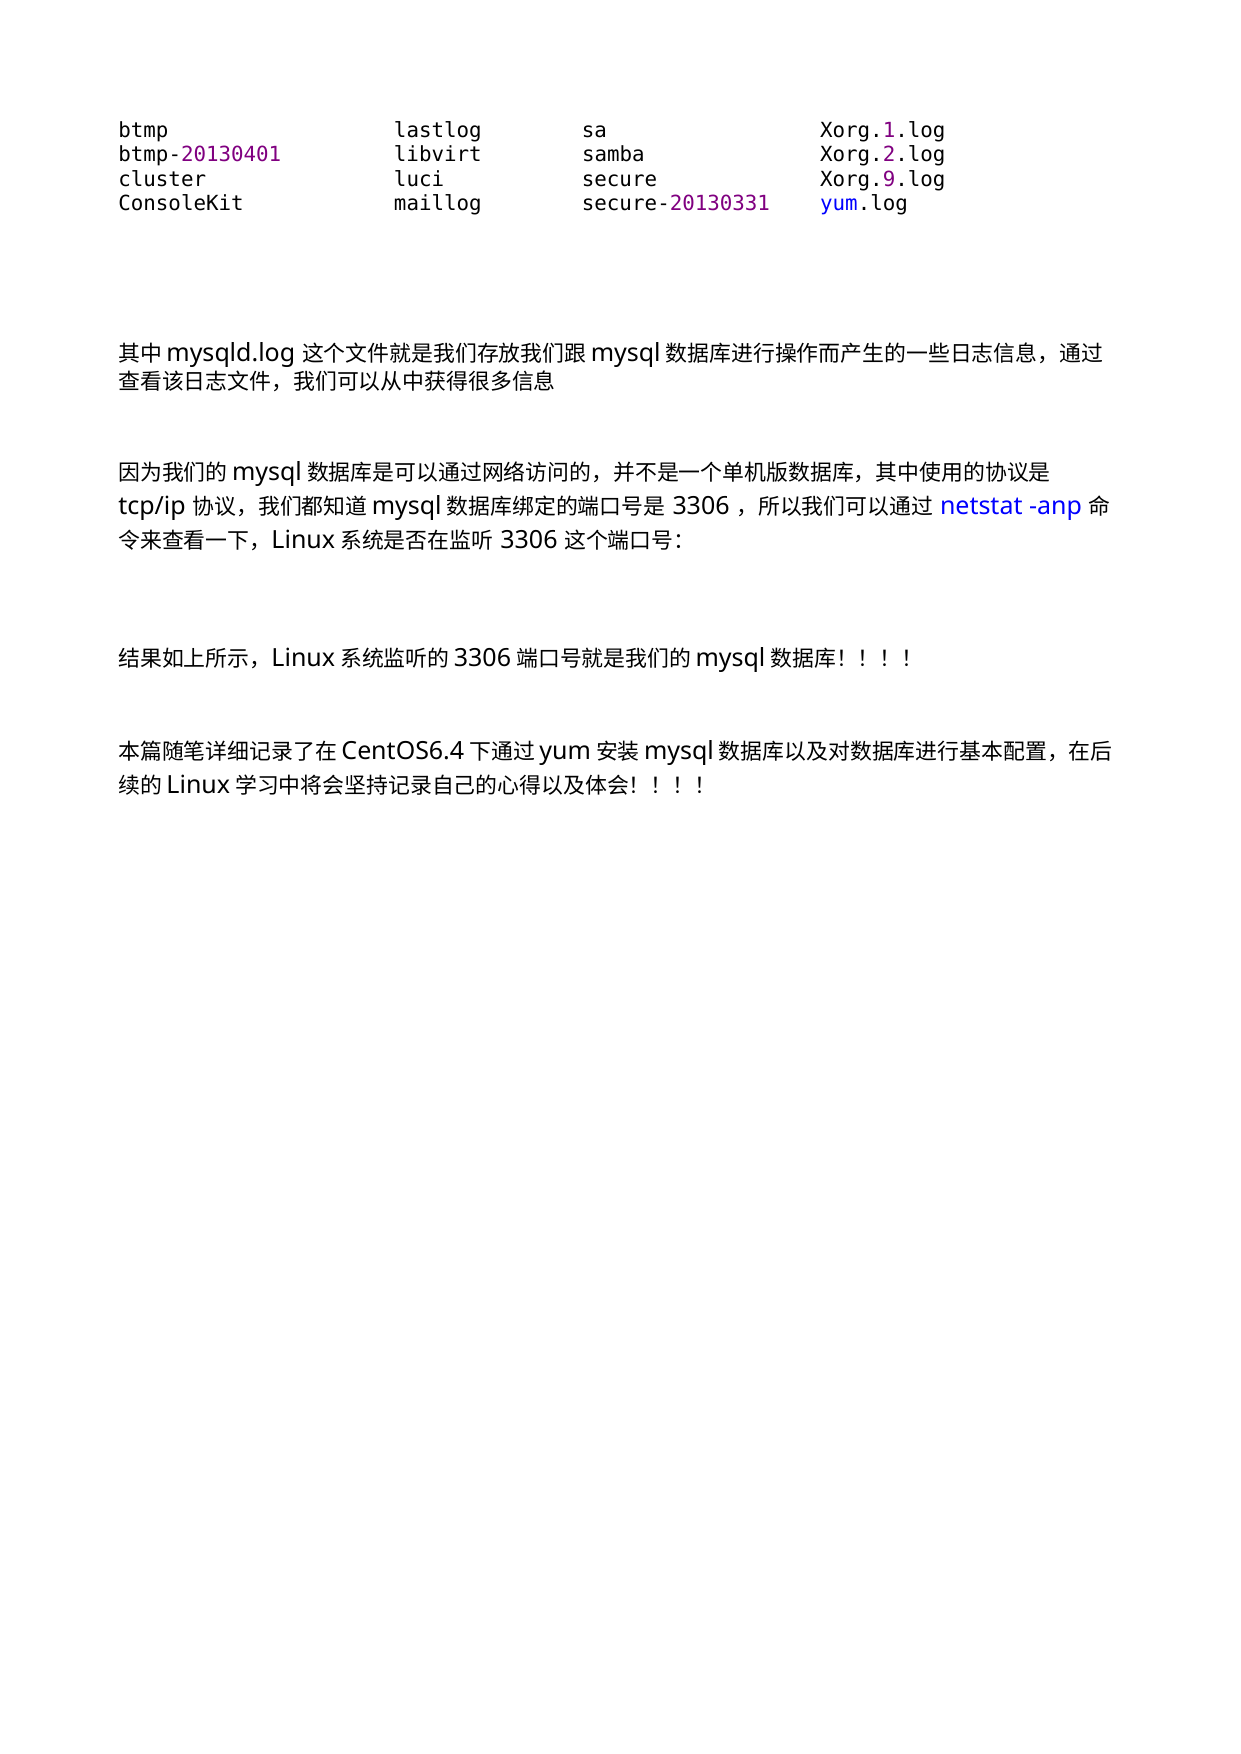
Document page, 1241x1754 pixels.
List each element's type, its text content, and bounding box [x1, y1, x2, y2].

text cluster luci secure Xorg.9.log [118, 167, 1122, 191]
text ConsoleKit maillog secure-20130331 yum.log [118, 191, 1122, 215]
text 本篇随笔详细记录了在CentOS6.4下通过yum安装mysql数据库以及对数据库进行基本配置，在后续的Linux学习中将会坚持记录自己的心得以及体会！！！！ [118, 733, 1122, 801]
text 因为我们的mysql数据库是可以通过网络访问的，并不是一个单机版数据库，其中使用的协议是 tcp/ip 协议，我们都知道mysql数据库绑定的端口号是 3306 ，所以我们可以通过 netstat -anp 命令来查看一下，Linux系统是否在监听 3306 这个端口号： [118, 454, 1122, 556]
text 结果如上所示，Linux系统监听的3306端口号就是我们的mysql数据库！！！！ [118, 640, 1122, 674]
text btmp-20130401 libvirt samba Xorg.2.log [118, 142, 1122, 167]
text btmp lastlog sa Xorg.1.log [118, 118, 1122, 142]
text 其中mysqld.log 这个文件就是我们存放我们跟mysql数据库进行操作而产生的一些日志信息，通过查看该日志文件，我们可以从中获得很多信息 [118, 335, 1122, 394]
